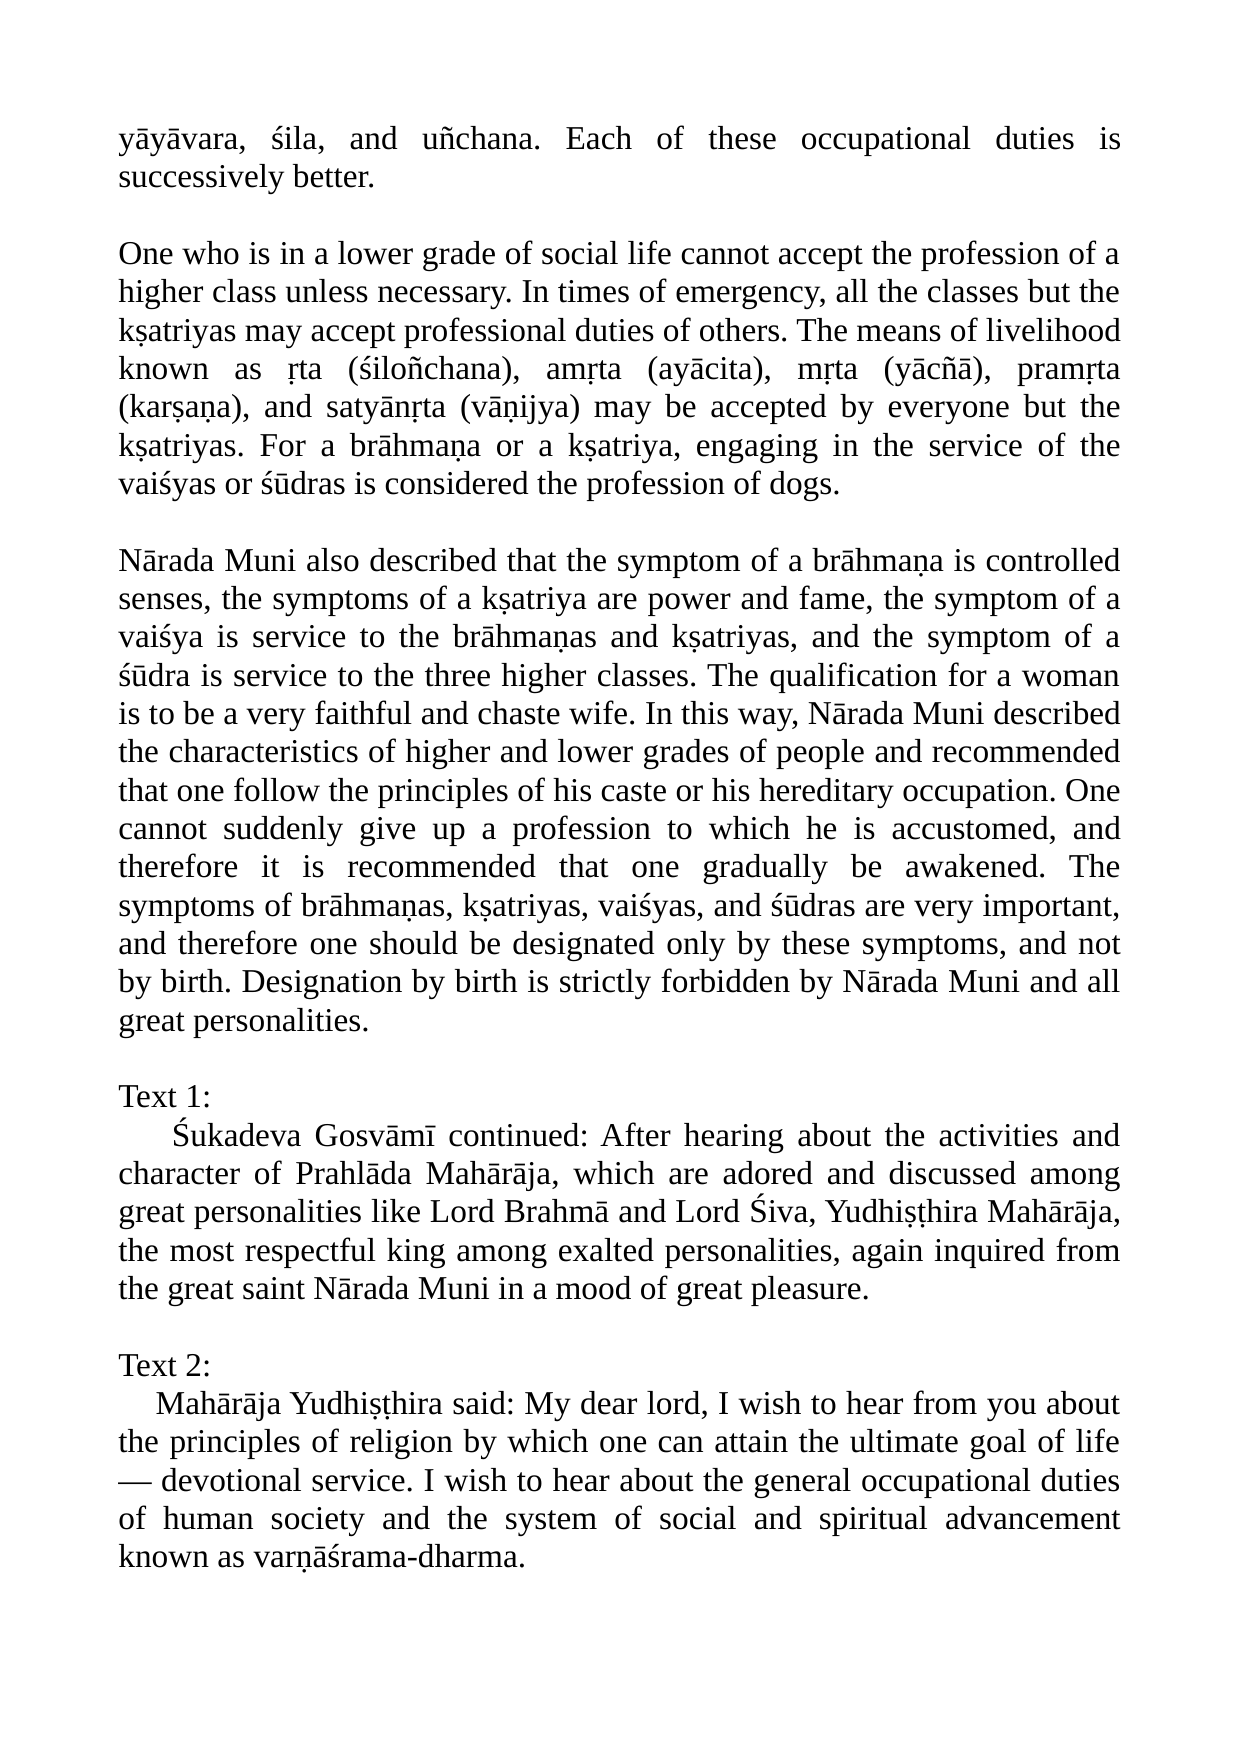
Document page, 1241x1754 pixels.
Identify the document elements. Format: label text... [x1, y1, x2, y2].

text One who is in a lower grade of social life cannot accept the profession of a higher class unless necessary. In times of emergency, all the classes but the kṣatriyas may accept professional duties of others. The means of livelihood known as ṛta (śiloñchana), amṛta (ayācita), mṛta (yācñā), pramṛta (karṣaṇa), and satyānṛta (vāṇijya) may be accepted by everyone but the kṣatriyas. For a brāhmaṇa or a kṣatriya, engaging in the service of the vaiśyas or śūdras is considered the profession of dogs. [118, 233, 1122, 501]
text Śukadeva Gosvāmī continued: After hearing about the activities and character of Prahlāda Mahārāja, which are adored and discussed among great personalities like Lord Brahmā and Lord Śiva, Yudhiṣṭhira Mahārāja, the most respectful king among exalted personalities, again inquired from the great saint Nārada Muni in a mood of great pleasure. [118, 1115, 1122, 1306]
text Mahārāja Yudhiṣṭhira said: My dear lord, I wish to hear from you about the principles of religion by which one can attain the ultimate goal of life — devotional service. I wish to hear about the general occupational duties of human society and the system of social and spiritual advancement known as varṇāśrama-dharma. [118, 1383, 1122, 1575]
text Text 1: [118, 1076, 1122, 1115]
text yāyāvara, śila, and uñchana. Each of these occupational duties is successively better. [118, 118, 1122, 195]
text Nārada Muni also described that the symptom of a brāhmaṇa is controlled senses, the symptoms of a kṣatriya are power and fame, the symptom of a vaiśya is service to the brāhmaṇas and kṣatriyas, and the symptom of a śūdra is service to the three higher classes. The qualification for a woman is to be a very faithful and chaste wife. In this way, Nārada Muni described the characteristics of higher and lower grades of people and recommended that one follow the principles of his caste or his hereditary occupation. One cannot suddenly give up a profession to which he is accustomed, and therefore it is recommended that one gradually be awakened. The symptoms of brāhmaṇas, kṣatriyas, vaiśyas, and śūdras are very important, and therefore one should be designated only by these symptoms, and not by birth. Designation by birth is strictly forbidden by Nārada Muni and all great personalities. [118, 540, 1122, 1038]
text Text 2: [118, 1345, 1122, 1383]
